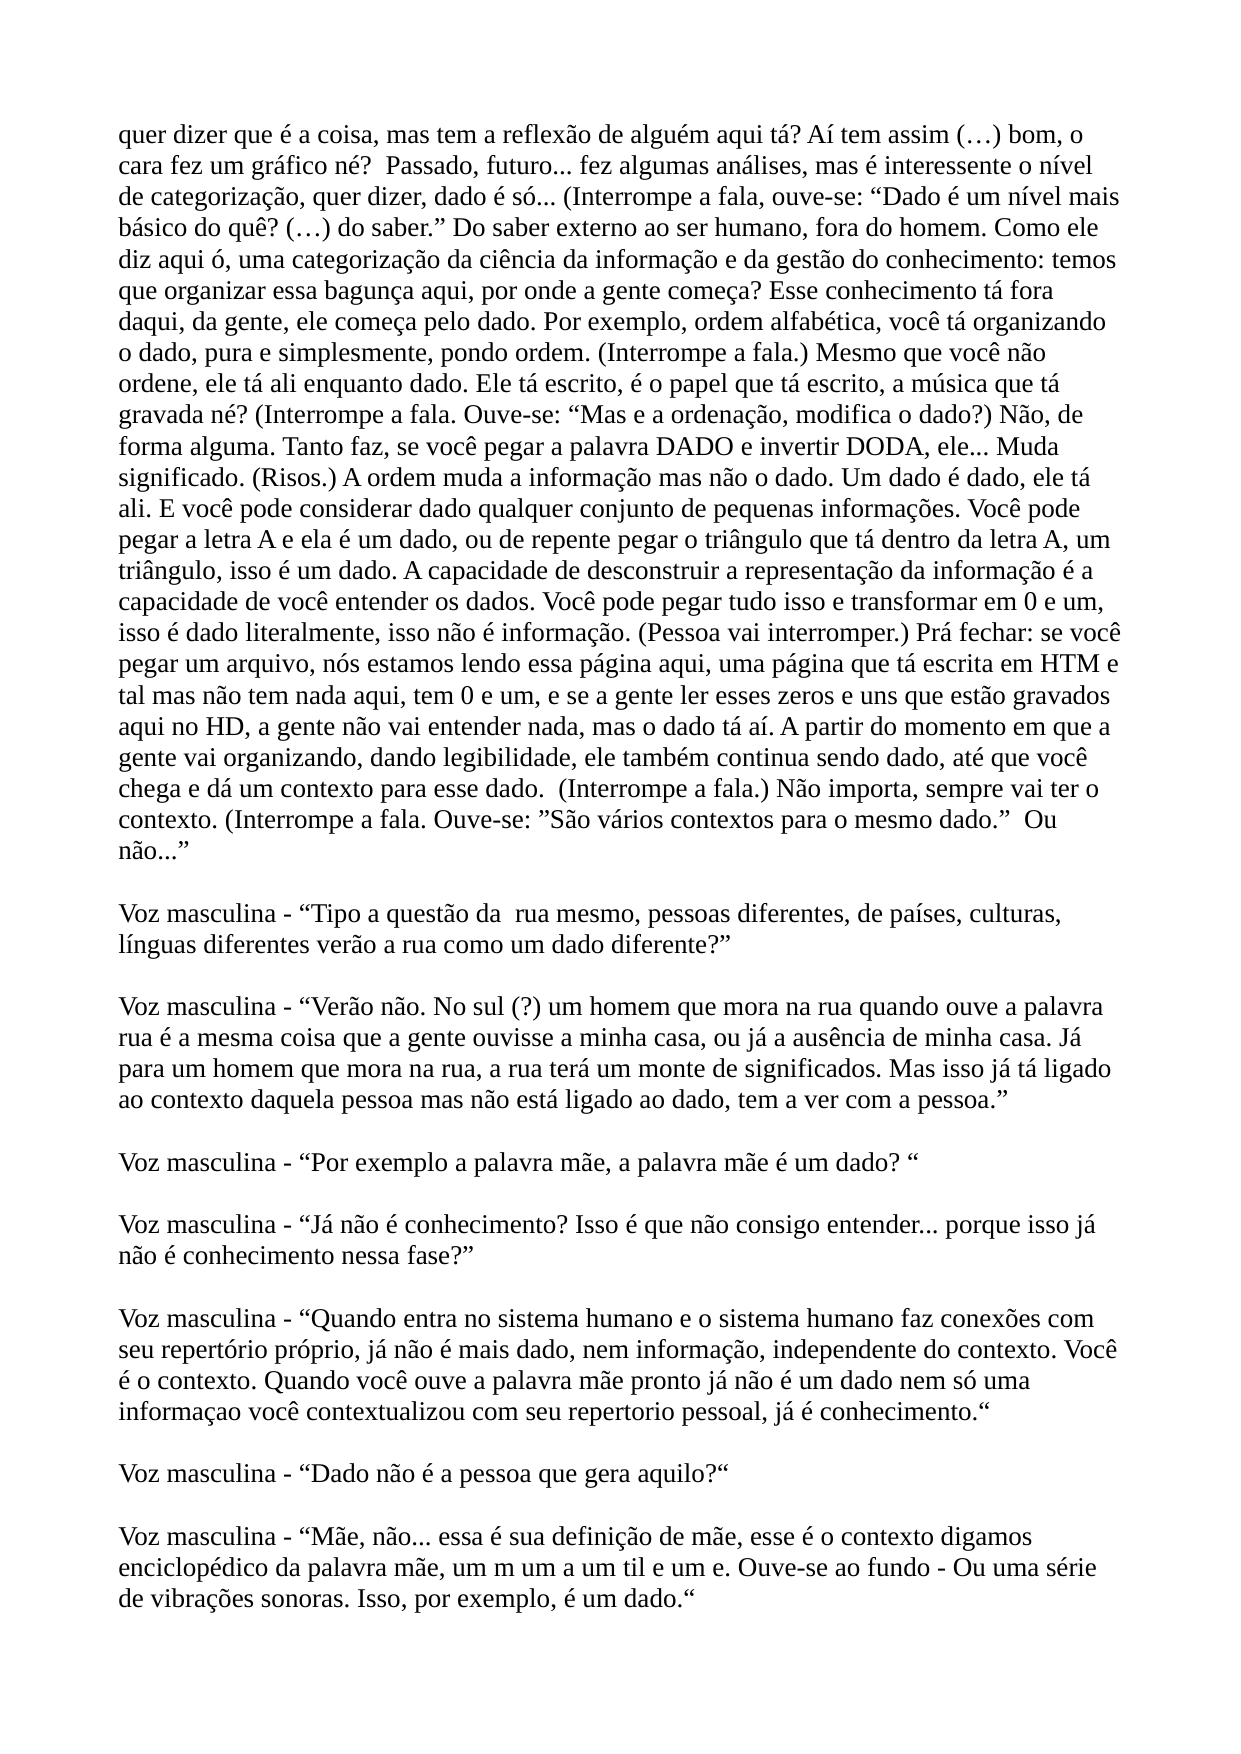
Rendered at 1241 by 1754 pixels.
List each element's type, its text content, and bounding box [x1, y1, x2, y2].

text Voz masculina - “Já não é conhecimento? Isso é que não consigo entender... porque isso já não é conhecimento nessa fase?” [118, 1208, 1122, 1271]
text Voz masculina - “Por exemplo a palavra mãe, a palavra mãe é um dado? “ [118, 1146, 1122, 1177]
text Voz masculina - “Verão não. No sul (?) um homem que mora na rua quando ouve a palavra rua é a mesma coisa que a gente ouvisse a minha casa, ou já a ausência de minha casa. Já para um homem que mora na rua, a rua terá um monte de significados. Mas isso já tá ligado ao contexto daquela pessoa mas não está ligado ao dado, tem a ver com a pessoa.” [118, 990, 1122, 1115]
text Voz masculina - “Dado não é a pessoa que gera aquilo?“ [118, 1457, 1122, 1488]
text quer dizer que é a coisa, mas tem a reflexão de alguém aqui tá? Aí tem assim (…) bom, o cara fez um gráfico né? Passado, futuro... fez algumas análises, mas é interessente o nível de categorização, quer dizer, dado é só... (Interrompe a fala, ouve-se: “Dado é um nível mais básico do quê? (…) do saber.” Do saber externo ao ser humano, fora do homem. Como ele diz aqui ó, uma categorização da ciência da informação e da gestão do conhecimento: temos que organizar essa bagunça aqui, por onde a gente começa? Esse conhecimento tá fora daqui, da gente, ele começa pelo dado. Por exemplo, ordem alfabética, você tá organizando o dado, pura e simplesmente, pondo ordem. (Interrompe a fala.) Mesmo que você não ordene, ele tá ali enquanto dado. Ele tá escrito, é o papel que tá escrito, a música que tá gravada né? (Interrompe a fala. Ouve-se: “Mas e a ordenação, modifica o dado?) Não, de forma alguma. Tanto faz, se você pegar a palavra DADO e invertir DODA, ele... Muda significado. (Risos.) A ordem muda a informação mas não o dado. Um dado é dado, ele tá ali. E você pode considerar dado qualquer conjunto de pequenas informações. Você pode pegar a letra A e ela é um dado, ou de repente pegar o triângulo que tá dentro da letra A, um triângulo, isso é um dado. A capacidade de desconstruir a representação da informação é a capacidade de você entender os dados. Você pode pegar tudo isso e transformar em 0 e um, isso é dado literalmente, isso não é informação. (Pessoa vai interromper.) Prá fechar: se você pegar um arquivo, nós estamos lendo essa página aqui, uma página que tá escrita em HTM e tal mas não tem nada aqui, tem 0 e um, e se a gente ler esses zeros e uns que estão gravados aqui no HD, a gente não vai entender nada, mas o dado tá aí. A partir do momento em que a gente vai organizando, dando legibilidade, ele também continua sendo dado, até que você chega e dá um contexto para esse dado. (Interrompe a fala.) Não importa, sempre vai ter o contexto. (Interrompe a fala. Ouve-se: ”São vários contextos para o mesmo dado.” Ou não...” [118, 118, 1122, 866]
text Voz masculina - “Tipo a questão da rua mesmo, pessoas diferentes, de países, culturas, línguas diferentes verão a rua como um dado diferente?” [118, 897, 1122, 959]
text Voz masculina - “Quando entra no sistema humano e o sistema humano faz conexões com seu repertório próprio, já não é mais dado, nem informação, independente do contexto. Você é o contexto. Quando você ouve a palavra mãe pronto já não é um dado nem só uma informaçao você contextualizou com seu repertorio pessoal, já é conhecimento.“ [118, 1302, 1122, 1426]
text Voz masculina - “Mãe, não... essa é sua definição de mãe, esse é o contexto digamos enciclopédico da palavra mãe, um m um a um til e um e. Ouve-se ao fundo - Ou uma série de vibrações sonoras. Isso, por exemplo, é um dado.“ [118, 1520, 1122, 1613]
